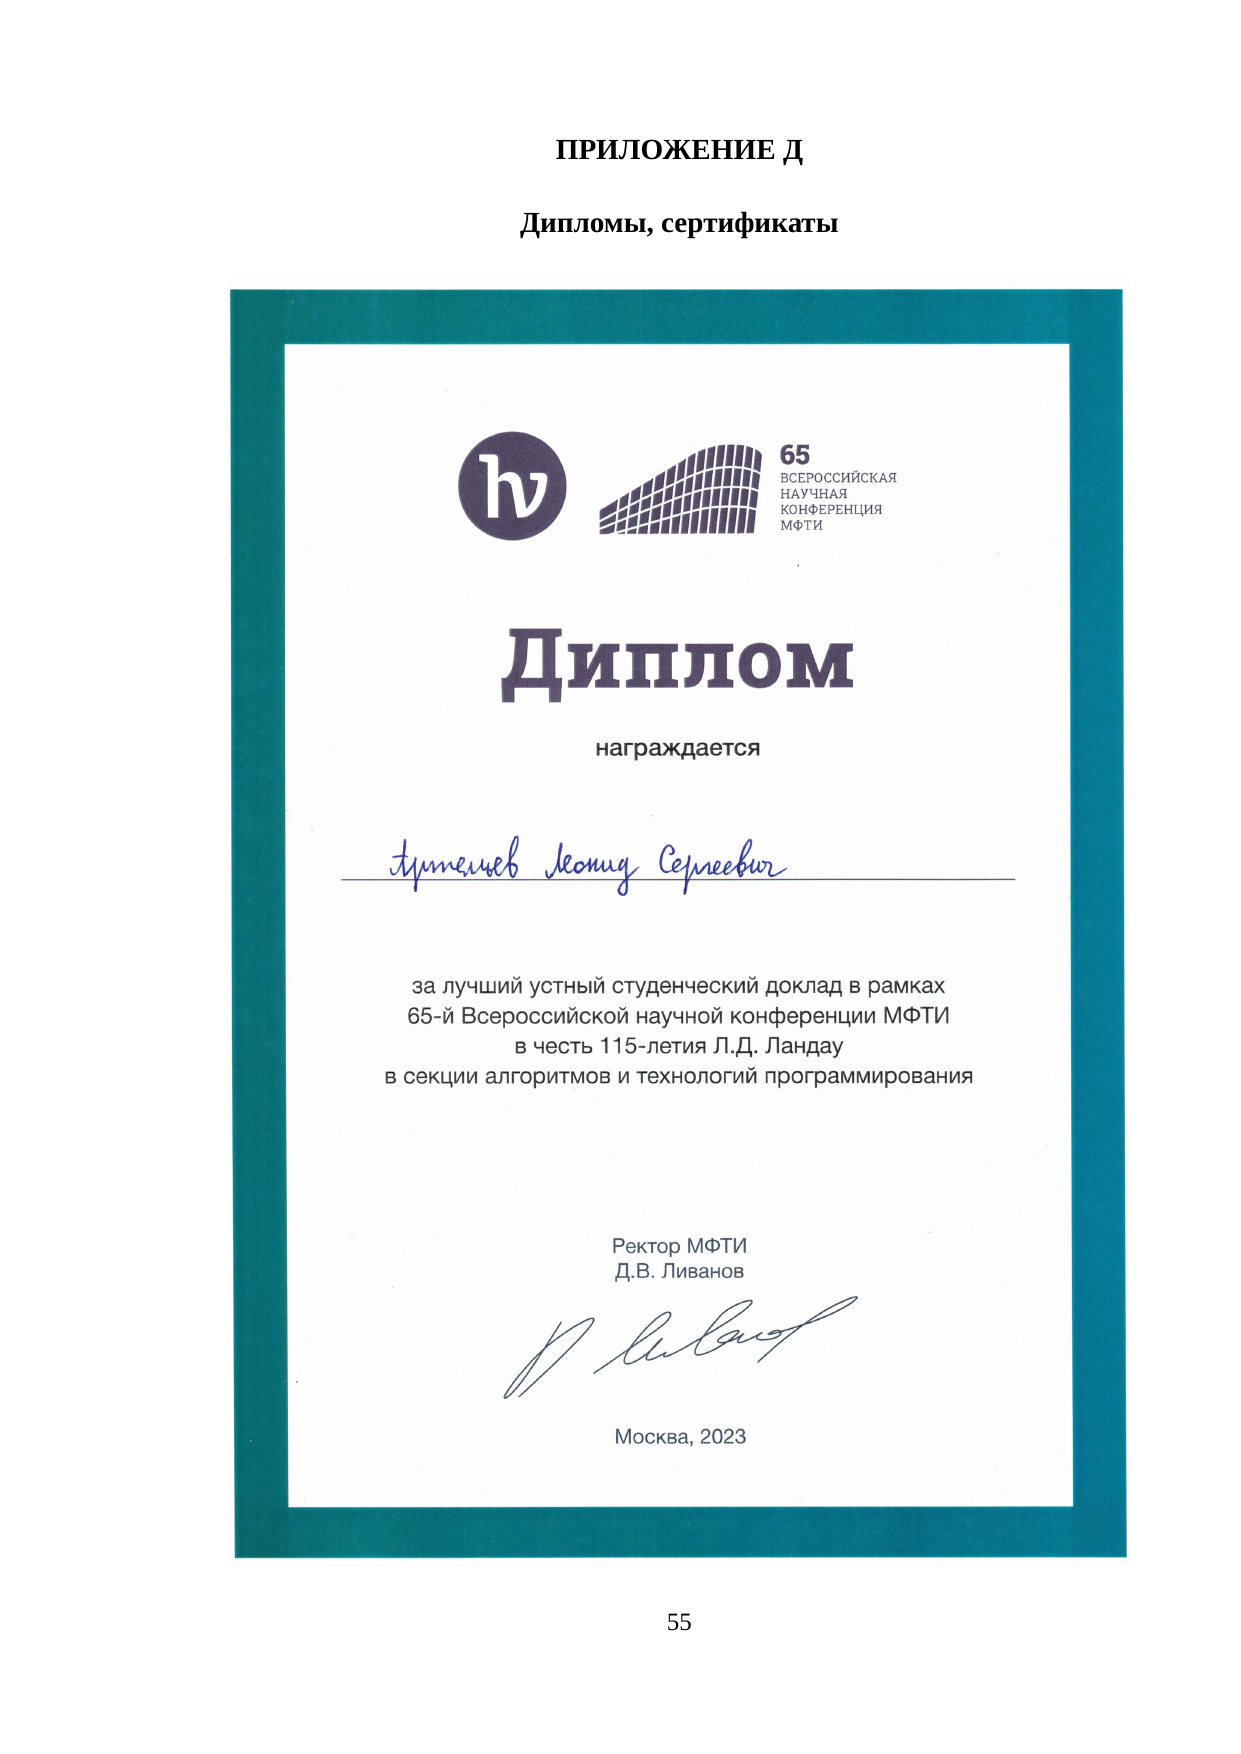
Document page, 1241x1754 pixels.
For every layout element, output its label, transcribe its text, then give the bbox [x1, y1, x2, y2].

text Дипломы, сертификаты [177, 205, 1181, 238]
subtitle ПРИЛОЖЕНИЕ Д [177, 132, 1181, 166]
